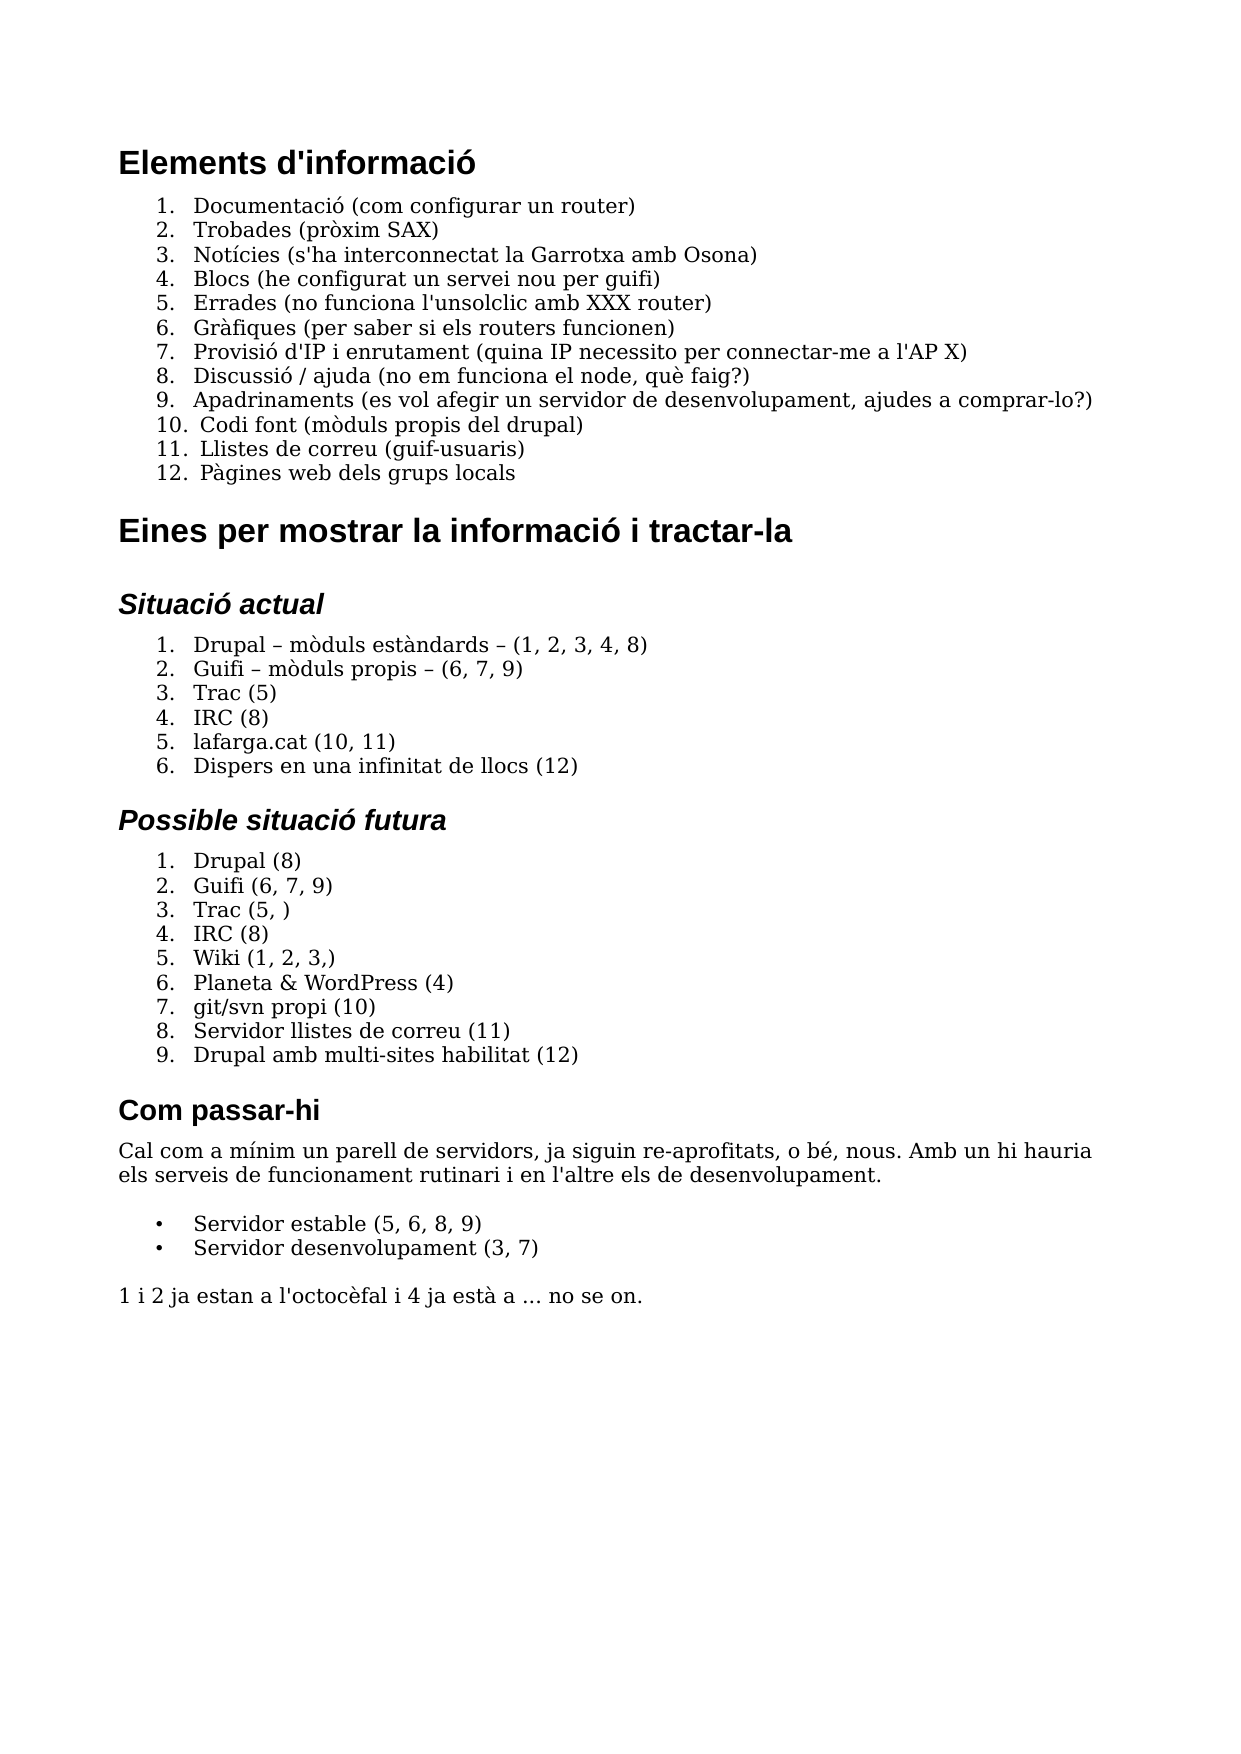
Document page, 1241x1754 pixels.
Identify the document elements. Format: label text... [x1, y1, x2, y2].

list Provisió d'IP i enrutament (quina IP necessito per connectar-me a l'AP X) [156, 340, 1122, 364]
list Drupal amb multi-sites habilitat (12) [156, 1043, 1122, 1068]
list Wiki (1, 2, 3,) [156, 946, 1122, 971]
list Dispers en una infinitat de llocs (12) [156, 754, 1122, 778]
list Servidor desenvolupament (3, 7) [156, 1236, 1122, 1260]
list Drupal – mòduls estàndards – (1, 2, 3, 4, 8) [156, 633, 1122, 657]
list git/svn propi (10) [156, 995, 1122, 1019]
list Notícies (s'ha interconnectat la Garrotxa amb Osona) [156, 243, 1122, 267]
list Codi font (mòduls propis del drupal) [156, 413, 1122, 437]
text 1 i 2 ja estan a l'octocèfal i 4 ja està a ... no se on. [118, 1284, 1122, 1309]
subtitle Elements d'informació [118, 143, 1122, 182]
list Trac (5, ) [156, 898, 1122, 922]
text Cal com a mínim un parell de servidors, ja siguin re-aprofitats, o bé, nous. Amb un hi hauria els serveis de funcionament rutinari i en l'altre els de desenvolupament. [118, 1139, 1122, 1187]
list IRC (8) [156, 922, 1122, 946]
subtitle Eines per mostrar la informació i tractar-la [118, 511, 1122, 549]
list Documentació (com configurar un router) [156, 194, 1122, 218]
list Trac (5) [156, 681, 1122, 706]
list Servidor llistes de correu (11) [156, 1019, 1122, 1043]
subtitle Situació actual [118, 587, 1122, 620]
list Guifi (6, 7, 9) [156, 874, 1122, 898]
list Discussió / ajuda (no em funciona el node, què faig?) [156, 364, 1122, 388]
list Pàgines web dels grups locals [156, 461, 1122, 486]
subtitle Possible situació futura [118, 803, 1122, 837]
list Gràfiques (per saber si els routers funcionen) [156, 316, 1122, 340]
list Trobades (pròxim SAX) [156, 218, 1122, 243]
list Drupal (8) [156, 849, 1122, 874]
list Planeta & WordPress (4) [156, 971, 1122, 995]
list Guifi – mòduls propis – (6, 7, 9) [156, 657, 1122, 681]
list Llistes de correu (guif-usuaris) [156, 437, 1122, 461]
list Apadrinaments (es vol afegir un servidor de desenvolupament, ajudes a comprar-lo?) [156, 388, 1122, 413]
subtitle Com passar-hi [118, 1093, 1122, 1126]
list lafarga.cat (10, 11) [156, 730, 1122, 754]
list Servidor estable (5, 6, 8, 9) [156, 1212, 1122, 1236]
list IRC (8) [156, 706, 1122, 730]
list Blocs (he configurat un servei nou per guifi) [156, 267, 1122, 291]
list Errades (no funciona l'unsolclic amb XXX router) [156, 291, 1122, 316]
